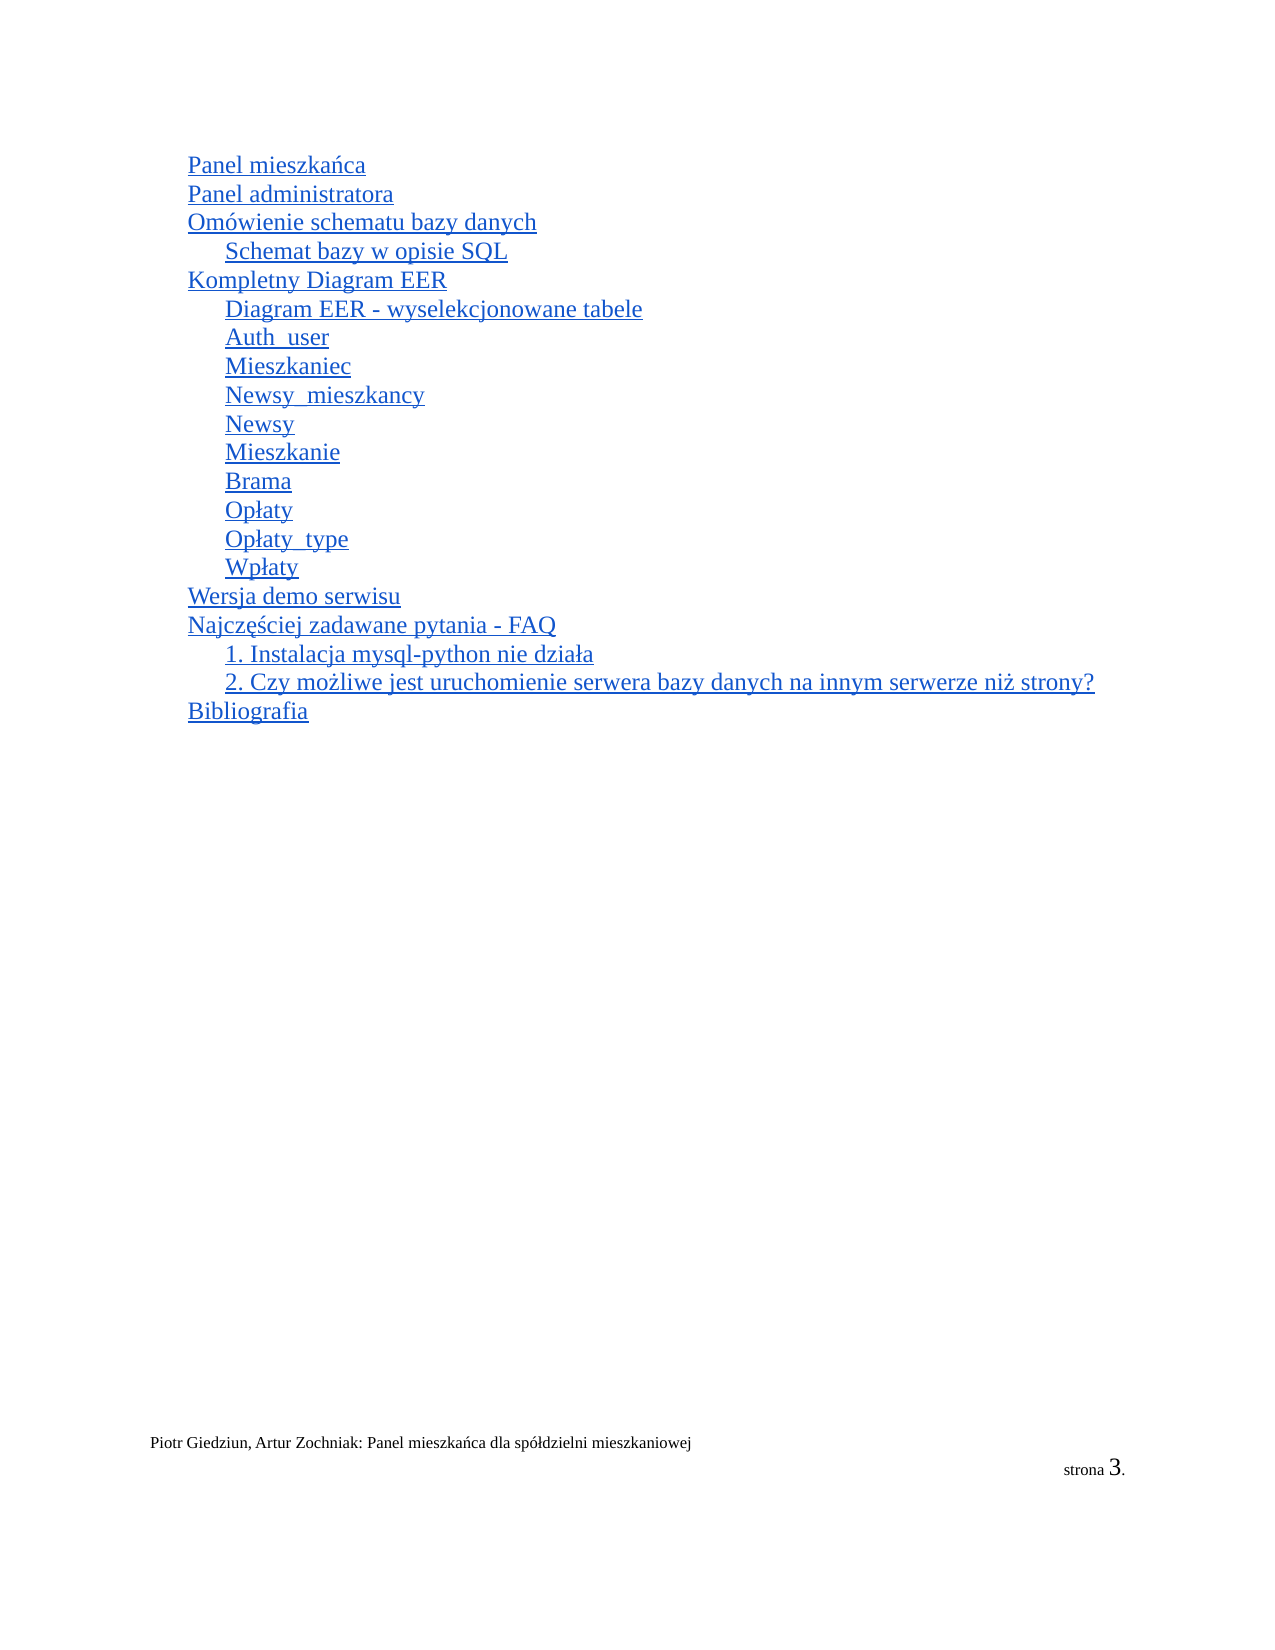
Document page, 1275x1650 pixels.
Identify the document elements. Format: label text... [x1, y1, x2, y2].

text Schemat bazy w opisie SQL [225, 236, 1125, 265]
text Newsy_mieszkancy [225, 380, 1125, 409]
text Omówienie schematu bazy danych [187, 207, 1125, 236]
text Kompletny Diagram EER [187, 265, 1125, 294]
text Opłaty_type [225, 524, 1125, 552]
text Wersja demo serwisu [187, 581, 1125, 610]
text Panel mieszkańca [187, 150, 1125, 179]
text Opłaty [225, 495, 1125, 524]
text 1. Instalacja mysql-python nie działa [225, 639, 1125, 667]
text Wpłaty [225, 552, 1125, 581]
text Najczęściej zadawane pytania - FAQ [187, 610, 1125, 639]
text 2. Czy możliwe jest uruchomienie serwera bazy danych na innym serwerze niż strony? [225, 667, 1125, 696]
text Mieszkaniec [225, 351, 1125, 380]
text Bibliografia [187, 696, 1125, 725]
text Auth_user [225, 322, 1125, 351]
text Panel administratora [187, 179, 1125, 207]
text Mieszkanie [225, 437, 1125, 466]
text Brama [225, 466, 1125, 495]
text Newsy [225, 409, 1125, 437]
text Diagram EER - wyselekcjonowane tabele [225, 294, 1125, 322]
